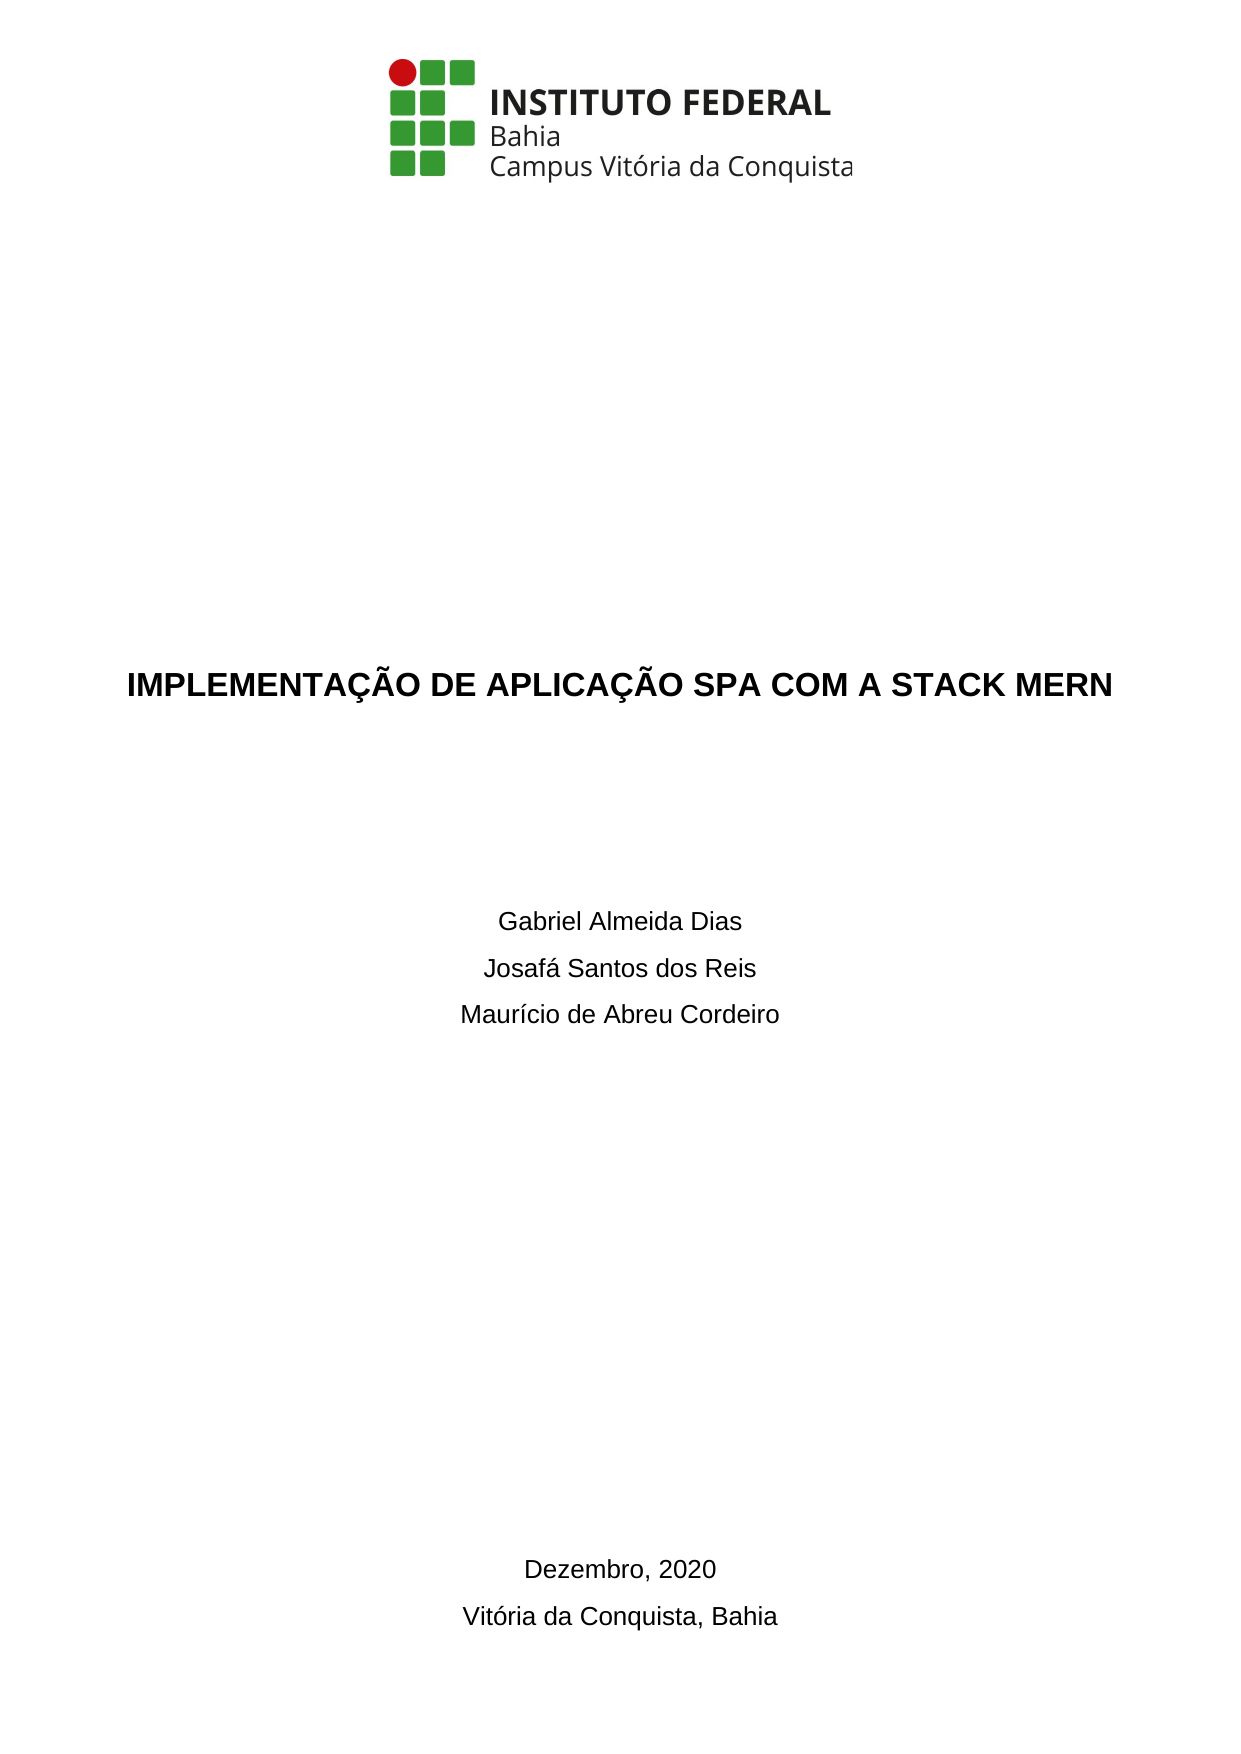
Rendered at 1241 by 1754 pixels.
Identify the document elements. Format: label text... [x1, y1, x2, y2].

text Dezembro, 2020 [59, 1554, 1181, 1584]
picture [388, 59, 853, 183]
text IMPLEMENTAÇÃO DE APLICAÇÃO SPA COM A STACK MERN [59, 665, 1181, 703]
text Gabriel Almeida Dias [59, 906, 1181, 936]
text Maurício de Abreu Cordeiro [59, 999, 1181, 1029]
text Vitória da Conquista, Bahia [59, 1601, 1181, 1631]
text Josafá Santos dos Reis [59, 953, 1181, 983]
